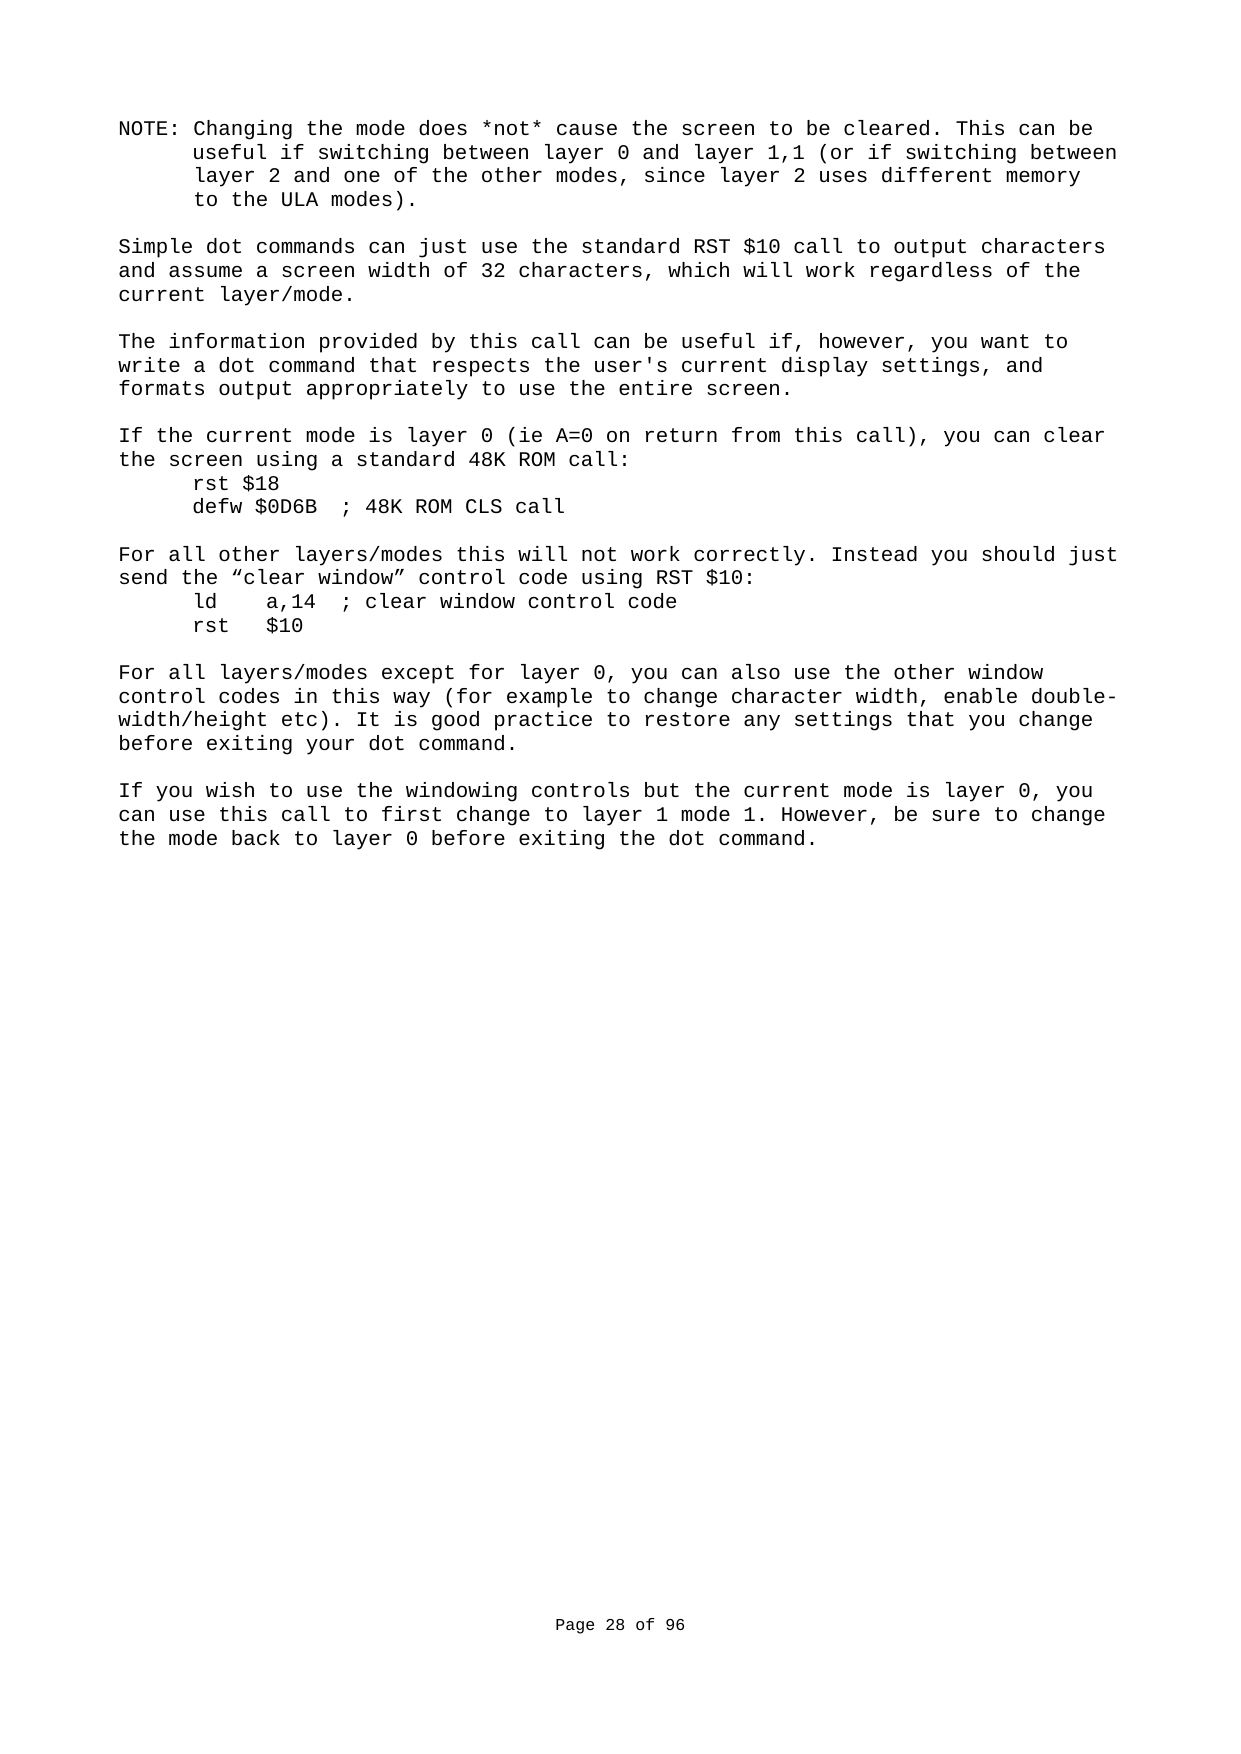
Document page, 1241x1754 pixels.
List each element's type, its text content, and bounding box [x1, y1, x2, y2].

text For all layers/modes except for layer 0, you can also use the other window control codes in this way (for example to change character width, enable double-width/height etc). It is good practice to restore any settings that you change before exiting your dot command. [118, 662, 1122, 757]
text defw $0D6B ; 48K ROM CLS call [118, 496, 1122, 520]
text rst $10 [118, 615, 1122, 638]
text Simple dot commands can just use the standard RST $10 call to output characters and assume a screen width of 32 characters, which will work regardless of the current layer/mode. [118, 236, 1122, 307]
text to the ULA modes). [118, 189, 1122, 213]
text useful if switching between layer 0 and layer 1,1 (or if switching between [118, 142, 1122, 165]
text For all other layers/modes this will not work correctly. Instead you should just send the “clear window” control code using RST $10: [118, 544, 1122, 591]
text The information provided by this call can be useful if, however, you want to write a dot command that respects the user's current display settings, and formats output appropriately to use the entire screen. [118, 331, 1122, 402]
text If the current mode is layer 0 (ie A=0 on return from this call), you can clear the screen using a standard 48K ROM call: [118, 426, 1122, 473]
text ld a,14 ; clear window control code [118, 591, 1122, 615]
text NOTE: Changing the mode does *not* cause the screen to be cleared. This can be [118, 118, 1122, 142]
text layer 2 and one of the other modes, since layer 2 uses different memory [118, 165, 1122, 189]
text If you wish to use the windowing controls but the current mode is layer 0, you can use this call to first change to layer 1 mode 1. However, be sure to change the mode back to layer 0 before exiting the dot command. [118, 780, 1122, 851]
text rst $18 [118, 473, 1122, 496]
